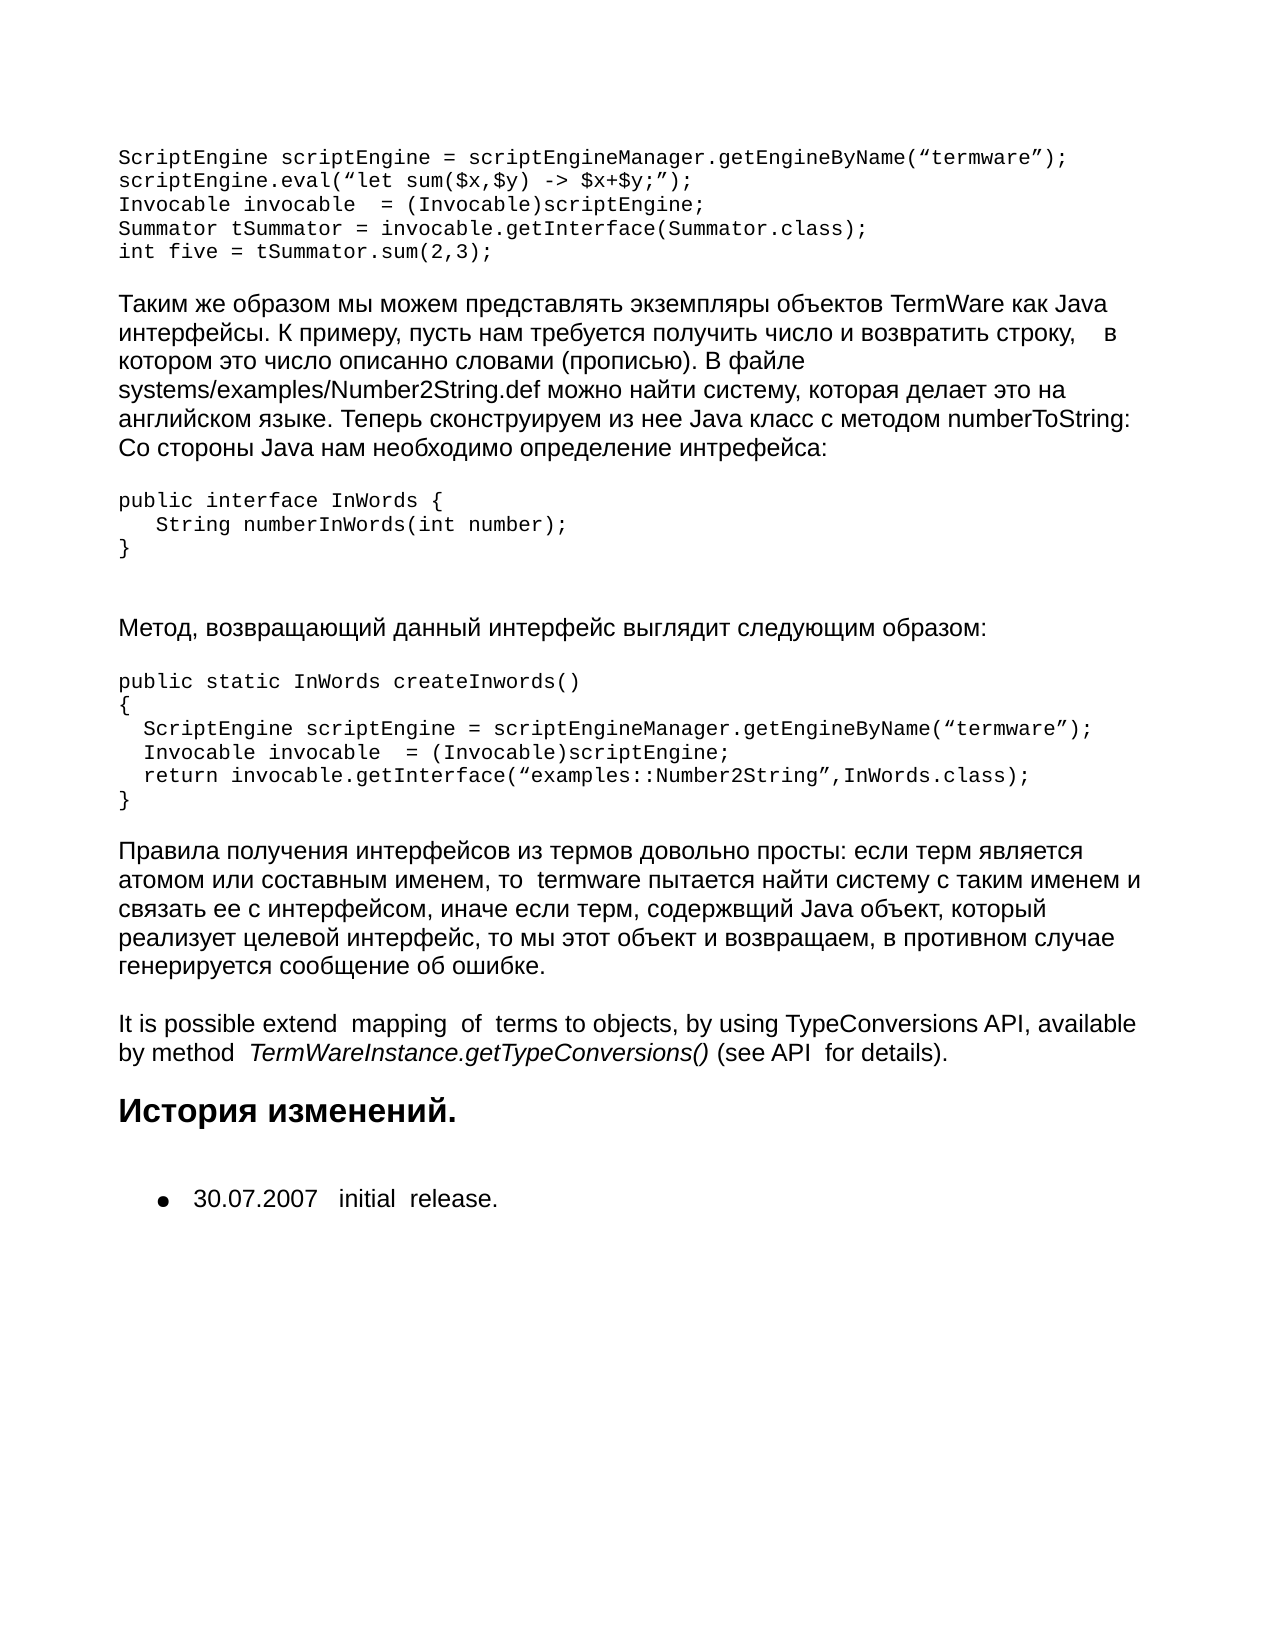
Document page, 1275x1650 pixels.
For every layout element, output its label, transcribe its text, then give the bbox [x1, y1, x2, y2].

text } [118, 537, 1157, 561]
text ScriptEngine scriptEngine = scriptEngineManager.getEngineByName(“termware”); [118, 718, 1157, 742]
text return invocable.getInterface(“examples::Number2String”,InWords.class); [118, 765, 1157, 789]
text } [118, 789, 1157, 813]
text Invocable invocable = (Invocable)scriptEngine; [118, 194, 1157, 218]
text { [118, 694, 1157, 718]
text Правила получения интерфейсов из термов довольно просты: если терм является атомом или составным именем, то termware пытается найти систему с таким именем и связать ее с интерфейсом, иначе если терм, содержвщий Java объект, который реализует целевой интерфейс, то мы этот объект и возвращаем, в противном случае генерируется сообщение об ошибке. [118, 836, 1157, 980]
text It is possible extend mapping of terms to objects, by using TypeConversions API, available by method TermWareInstance.getTypeConversions() (see API for details). [118, 1009, 1157, 1066]
text int five = tSummator.sum(2,3); [118, 241, 1157, 265]
text Со стороны Java нам необходимо определение интрефейса: [118, 432, 1157, 461]
list 30.07.2007 initial release. [156, 1184, 1157, 1212]
text Summator tSummator = invocable.getInterface(Summator.class); [118, 218, 1157, 241]
text Invocable invocable = (Invocable)scriptEngine; [118, 742, 1157, 765]
text ScriptEngine scriptEngine = scriptEngineManager.getEngineByName(“termware”); [118, 147, 1157, 171]
text public static InWords createInwords() [118, 671, 1157, 694]
text Метод, возвращающий данный интерфейс выглядит следующим образом: [118, 613, 1157, 642]
text Таким же образом мы можем представлять экземпляры объектов TermWare как Java интерфейсы. К примеру, пусть нам требуется получить число и возвратить строку, в котором это число описанно словами (прописью). В файле systems/examples/Number2String.def можно найти систему, которая делает это на английском языке. Теперь сконструируем из нее Java класс с методом numberToString: [118, 289, 1157, 432]
text scriptEngine.eval(“let sum($x,$y) -> $x+$y;”); [118, 171, 1157, 194]
text String numberInWords(int number); [118, 514, 1157, 537]
subtitle История изменений. [118, 1091, 1157, 1130]
text public interface InWords { [118, 490, 1157, 514]
